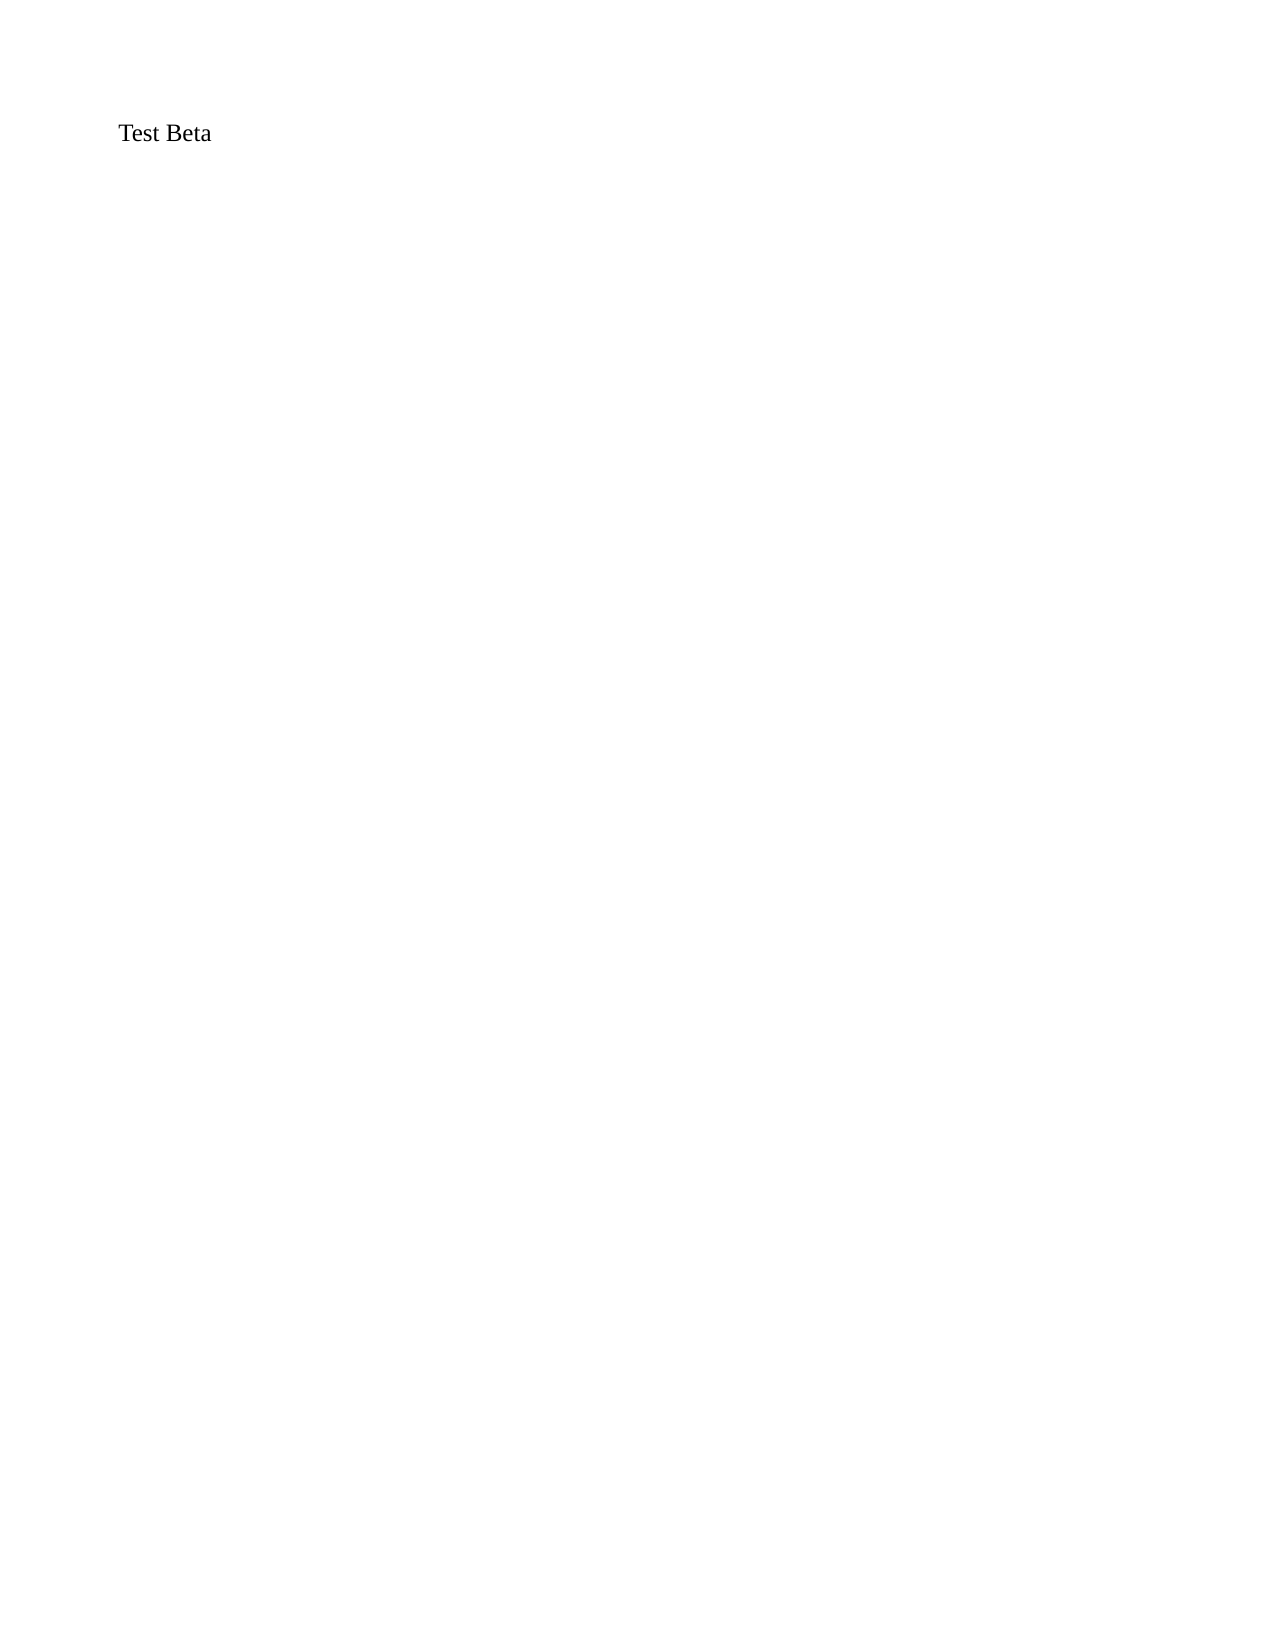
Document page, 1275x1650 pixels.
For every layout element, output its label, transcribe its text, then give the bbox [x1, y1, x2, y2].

text Test Beta [118, 118, 1157, 147]
